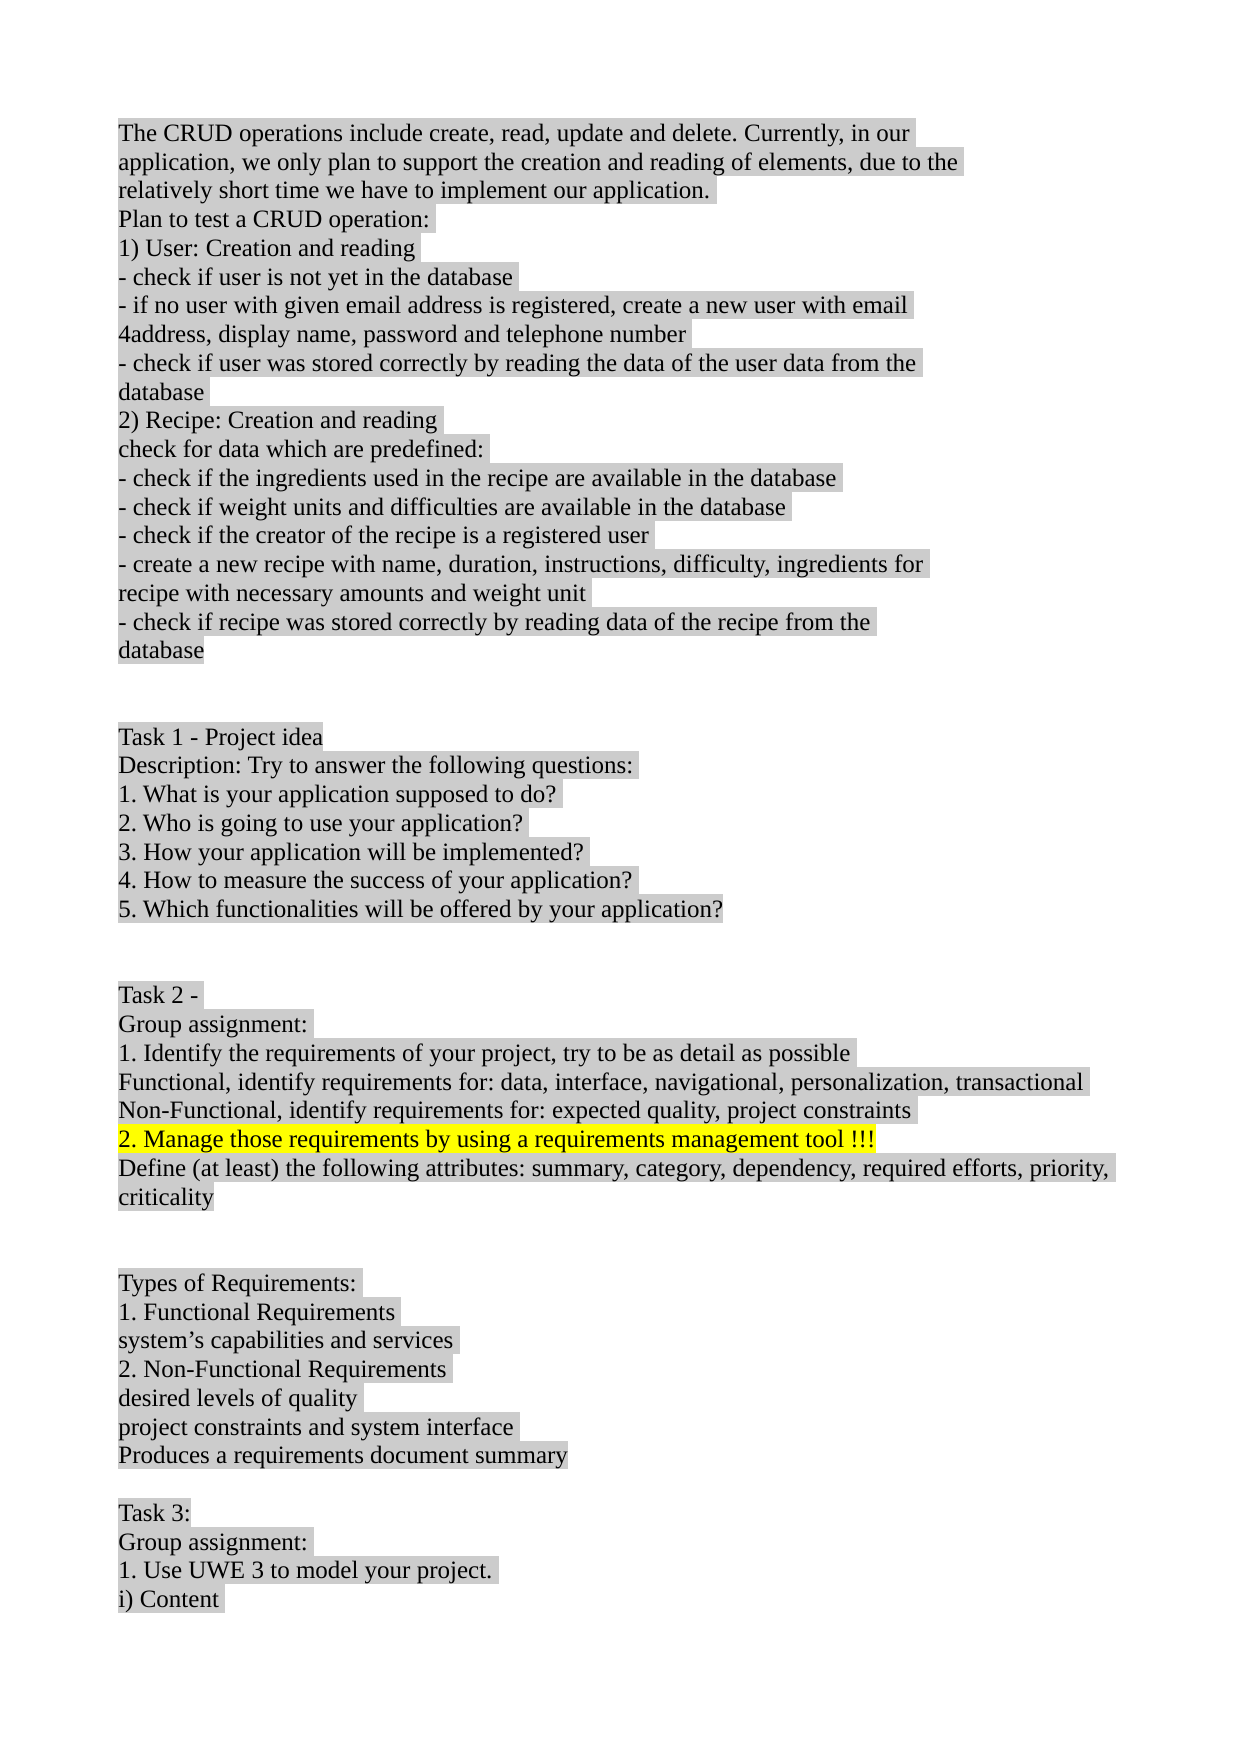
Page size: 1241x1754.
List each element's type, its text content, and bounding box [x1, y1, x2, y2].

text check for data which are predefined: [118, 434, 1122, 463]
text application, we only plan to support the creation and reading of elements, due to the [118, 147, 1122, 176]
text 5. Which functionalities will be offered by your application? [118, 894, 1122, 923]
text system’s capabilities and services [118, 1326, 1122, 1354]
text The CRUD operations include create, read, update and delete. Currently, in our [118, 118, 1122, 147]
text 1) User: Creation and reading [118, 233, 1122, 262]
text recipe with necessary amounts and weight unit [118, 578, 1122, 607]
text - check if the creator of the recipe is a registered user [118, 521, 1122, 549]
text Non-Functional, identify requirements for: expected quality, project constraints [118, 1096, 1122, 1124]
text Produces a requirements document summary [118, 1441, 1122, 1469]
text - create a new recipe with name, duration, instructions, difficulty, ingredients for [118, 549, 1122, 578]
text - check if recipe was stored correctly by reading data of the recipe from the [118, 607, 1122, 636]
text 1. Functional Requirements [118, 1297, 1122, 1326]
text i) Content [118, 1584, 1122, 1613]
text project constraints and system interface [118, 1412, 1122, 1441]
text desired levels of quality [118, 1383, 1122, 1412]
text - check if user was stored correctly by reading the data of the user data from the [118, 348, 1122, 377]
text 4address, display name, password and telephone number [118, 319, 1122, 348]
text database [118, 636, 1122, 664]
text 2) Recipe: Creation and reading [118, 406, 1122, 434]
text 2. Non-Functional Requirements [118, 1354, 1122, 1383]
text relatively short time we have to implement our application. [118, 176, 1122, 204]
text 1. Identify the requirements of your project, try to be as detail as possible [118, 1038, 1122, 1067]
text 1. What is your application supposed to do? [118, 779, 1122, 808]
text Task 1 - Project idea [118, 722, 1122, 751]
text Group assignment: [118, 1009, 1122, 1038]
text 3. How your application will be implemented? [118, 837, 1122, 866]
text - check if the ingredients used in the recipe are available in the database [118, 463, 1122, 492]
text Task 2 - [118, 981, 1122, 1009]
text Group assignment: [118, 1527, 1122, 1556]
text Functional, identify requirements for: data, interface, navigational, personalization, transactional [118, 1067, 1122, 1096]
text - check if user is not yet in the database [118, 262, 1122, 291]
text Task 3: [118, 1498, 1122, 1527]
text Types of Requirements: [118, 1268, 1122, 1297]
text Plan to test a CRUD operation: [118, 204, 1122, 233]
text - check if weight units and difficulties are available in the database [118, 492, 1122, 521]
text 2. Manage those requirements by using a requirements management tool !!! [118, 1124, 1122, 1153]
text 1. Use UWE 3 to model your project. [118, 1556, 1122, 1584]
text Description: Try to answer the following questions: [118, 751, 1122, 779]
text 4. How to measure the success of your application? [118, 866, 1122, 894]
text 2. Who is going to use your application? [118, 808, 1122, 837]
text - if no user with given email address is registered, create a new user with email [118, 291, 1122, 319]
text database [118, 377, 1122, 406]
text Define (at least) the following attributes: summary, category, dependency, required efforts, priority, criticality [118, 1153, 1122, 1211]
